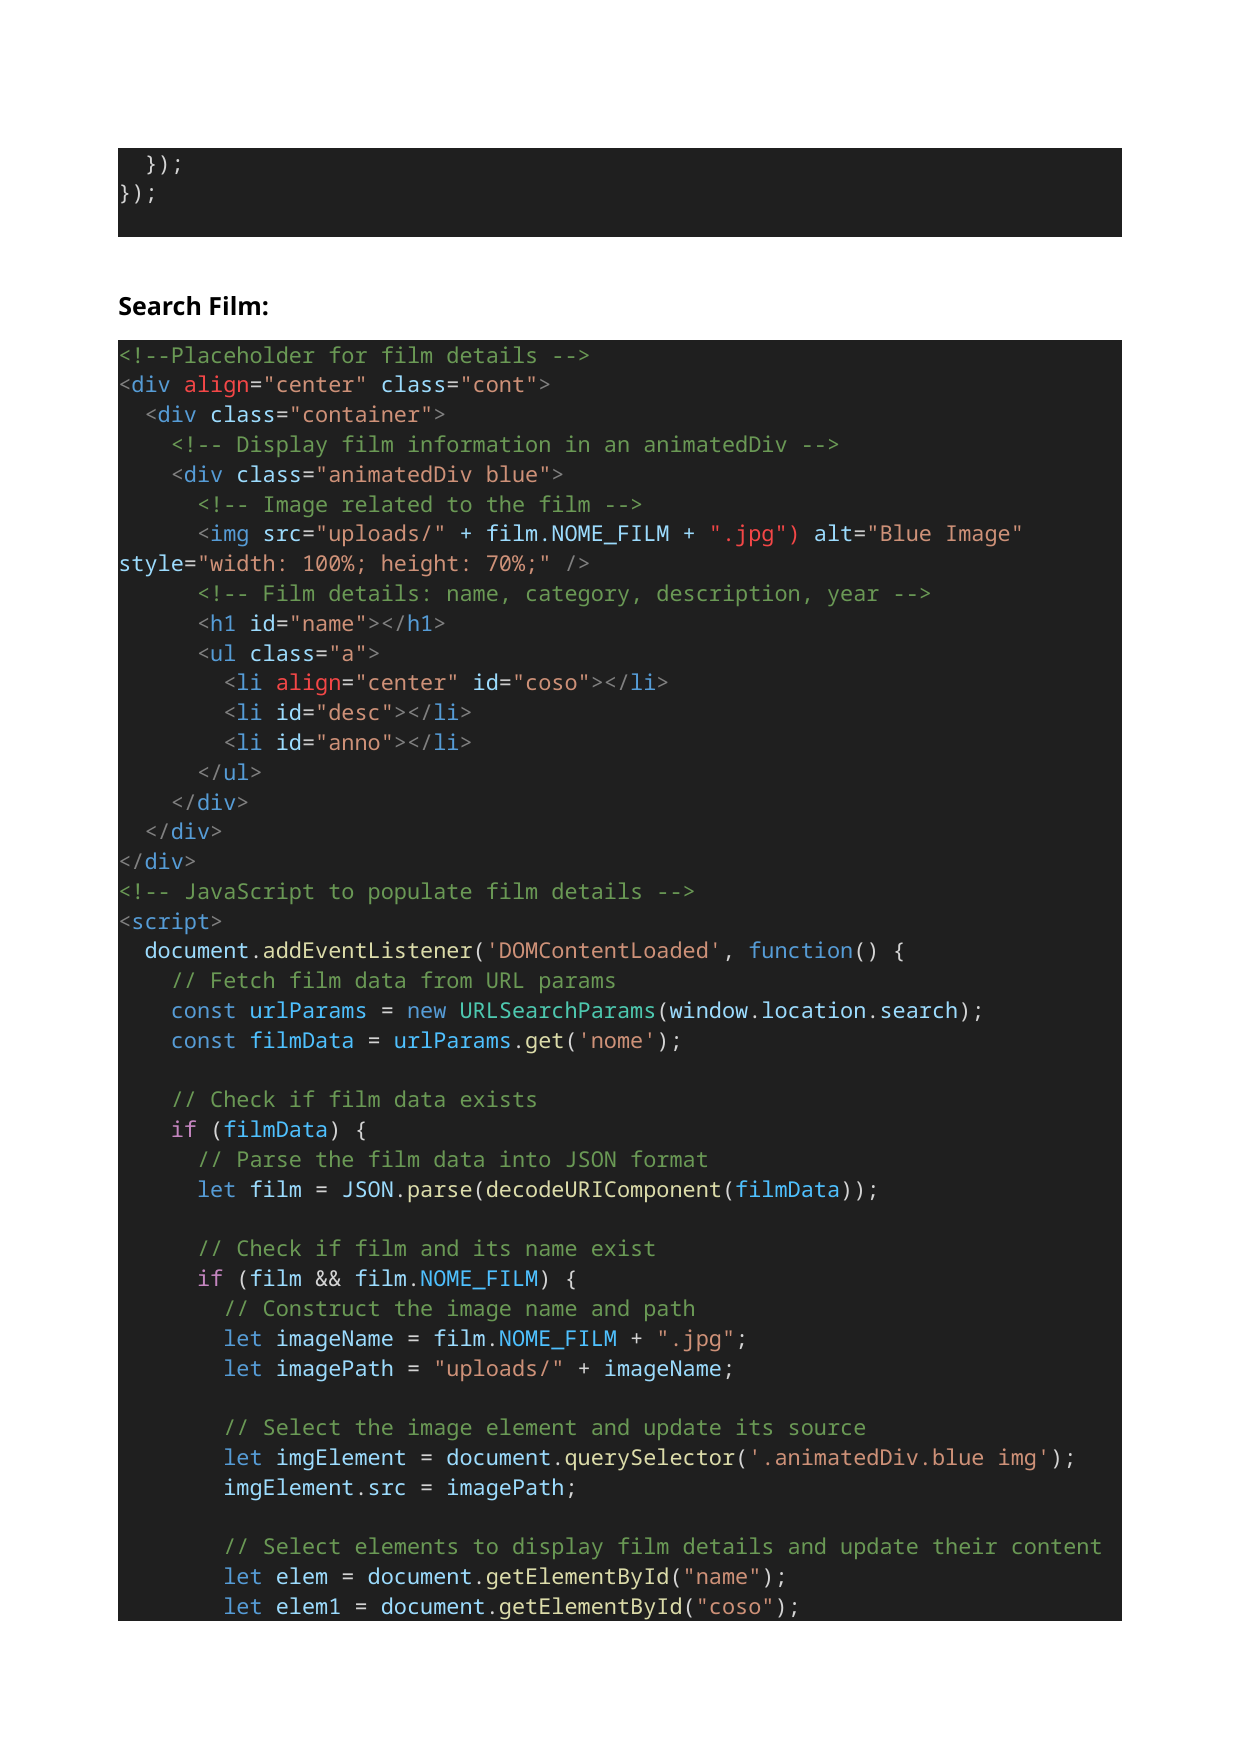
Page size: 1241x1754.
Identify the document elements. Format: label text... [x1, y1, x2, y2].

text let imageName = film.NOME_FILM + ".jpg"; [118, 1323, 1122, 1353]
text <!-- Display film information in an animatedDiv --> [118, 429, 1122, 459]
text let elem = document.getElementById("name"); [118, 1561, 1122, 1591]
text <!-- JavaScript to populate film details --> [118, 876, 1122, 906]
text const urlParams = new URLSearchParams(window.location.search); [118, 995, 1122, 1025]
text let elem1 = document.getElementById("coso"); [118, 1591, 1122, 1621]
text let imgElement = document.querySelector('.animatedDiv.blue img'); [118, 1442, 1122, 1472]
text document.addEventListener('DOMContentLoaded', function() { [118, 936, 1122, 965]
text }); [118, 148, 1122, 177]
text <li align="center" id="coso"></li> [118, 667, 1122, 697]
text <ul class="a"> [118, 638, 1122, 667]
text <div class="animatedDiv blue"> [118, 459, 1122, 489]
text <script> [118, 906, 1122, 936]
text </div> [118, 846, 1122, 876]
text // Select the image element and update its source [118, 1412, 1122, 1442]
text if (filmData) { [118, 1114, 1122, 1144]
text <li id="desc"></li> [118, 697, 1122, 727]
text <!-- Image related to the film --> [118, 489, 1122, 518]
text }); [118, 177, 1122, 207]
text const filmData = urlParams.get('nome'); [118, 1025, 1122, 1055]
text // Check if film data exists [118, 1084, 1122, 1114]
text <div class="container"> [118, 399, 1122, 429]
text </div> [118, 787, 1122, 816]
text <li id="anno"></li> [118, 727, 1122, 757]
text let film = JSON.parse(decodeURIComponent(filmData)); [118, 1174, 1122, 1204]
text if (film && film.NOME_FILM) { [118, 1263, 1122, 1293]
text <!-- Film details: name, category, description, year --> [118, 578, 1122, 608]
text // Parse the film data into JSON format [118, 1144, 1122, 1174]
text imgElement.src = imagePath; [118, 1472, 1122, 1502]
text // Select elements to display film details and update their content [118, 1531, 1122, 1561]
text Search Film: [118, 288, 1122, 322]
text </ul> [118, 757, 1122, 787]
text // Check if film and its name exist [118, 1233, 1122, 1263]
text // Construct the image name and path [118, 1293, 1122, 1323]
text <div align="center" class="cont"> [118, 369, 1122, 399]
text let imagePath = "uploads/" + imageName; [118, 1353, 1122, 1382]
text <h1 id="name"></h1> [118, 608, 1122, 638]
text </div> [118, 816, 1122, 846]
text <img src="uploads/" + film.NOME_FILM + ".jpg") alt="Blue Image" style="width: 100%; height: 70%;" /> [118, 518, 1122, 578]
text // Fetch film data from URL params [118, 965, 1122, 995]
text <!--Placeholder for film details --> [118, 340, 1122, 369]
